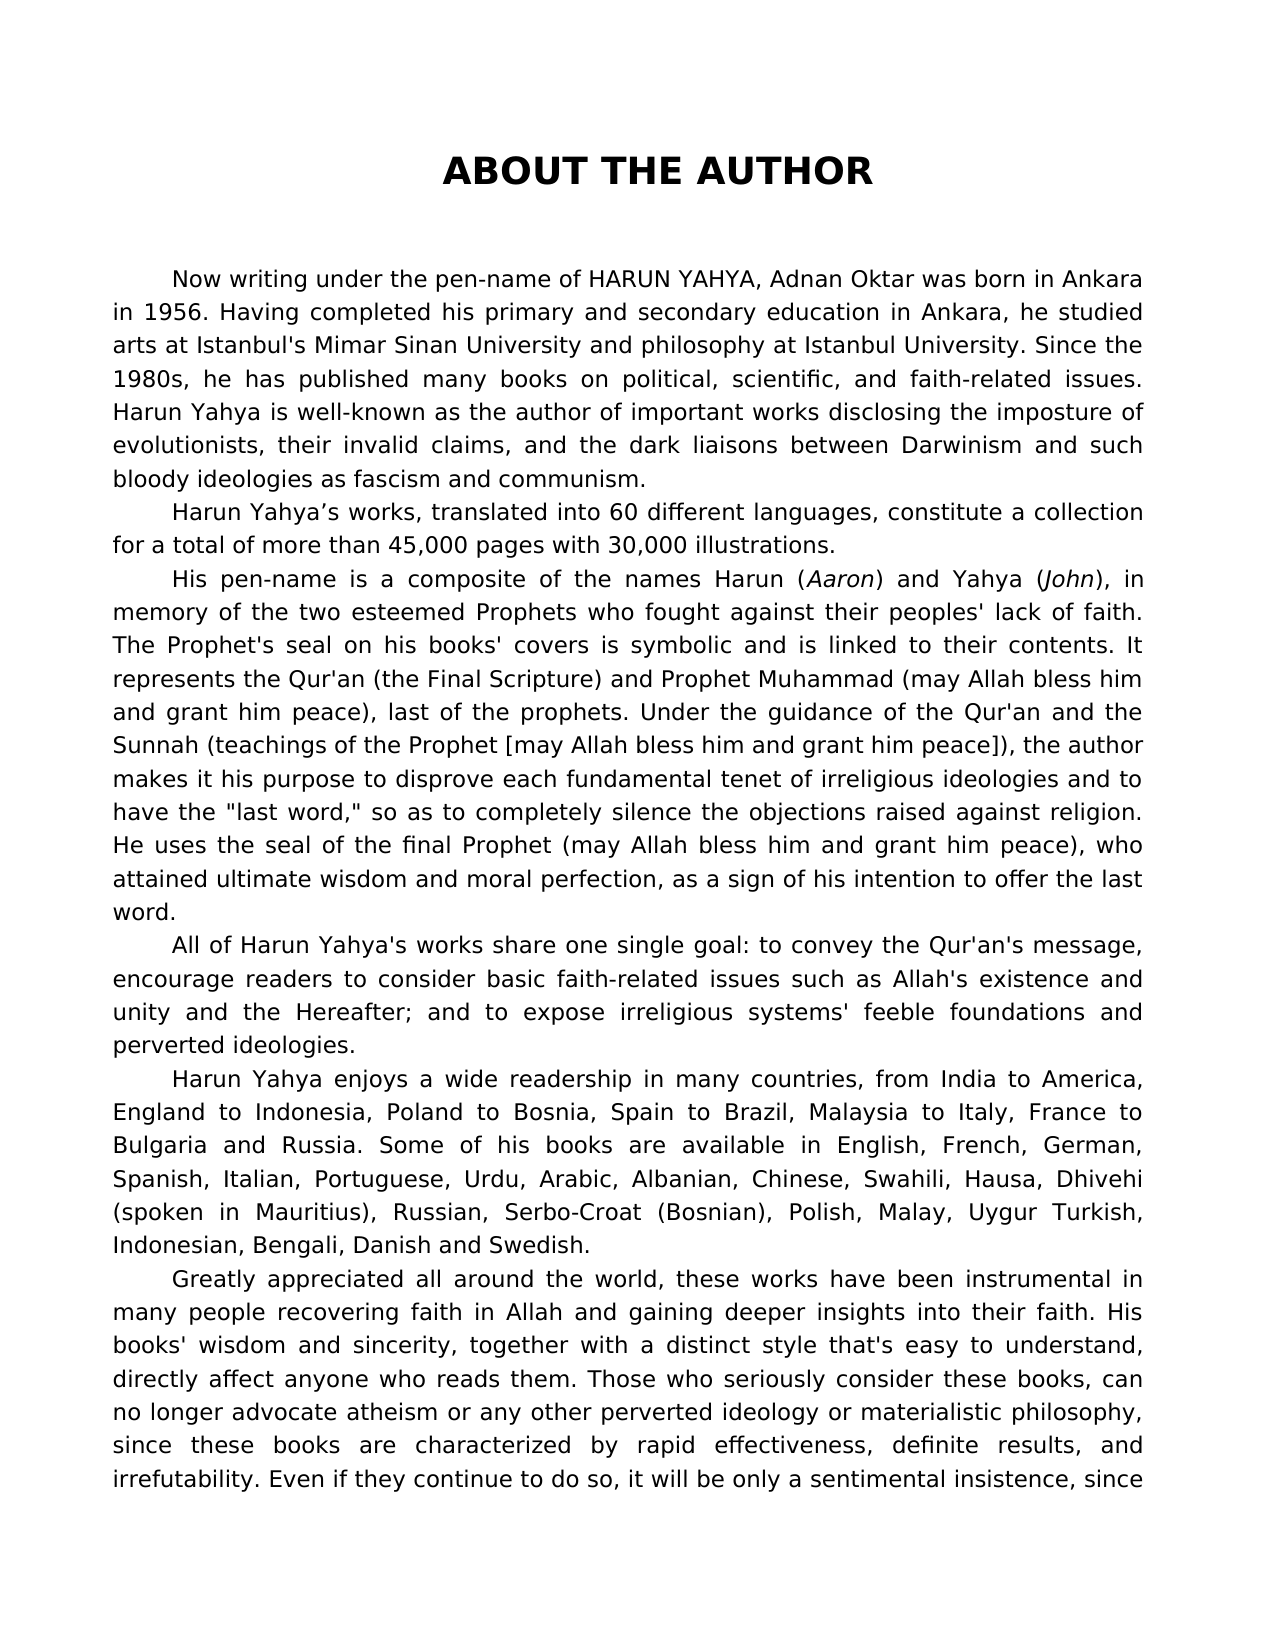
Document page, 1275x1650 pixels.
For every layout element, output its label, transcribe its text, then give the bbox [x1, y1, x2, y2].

text All of Harun Yahya's works share one single goal: to convey the Qur'an's message, encourage readers to consider basic faith-related issues such as Allah's existence and unity and the Hereafter; and to expose irreligious systems' feeble foundations and perverted ideologies. [112, 927, 1145, 1060]
text Harun Yahya’s works, translated into 60 different languages, constitute a collection for a total of more than 45,000 pages with 30,000 illustrations. [112, 494, 1145, 560]
text ABOUT THE AUTHOR [112, 150, 1145, 194]
text Harun Yahya enjoys a wide readership in many countries, from India to America, England to Indonesia, Poland to Bosnia, Spain to Brazil, Malaysia to Italy, France to Bulgaria and Russia. Some of his books are available in English, French, German, Spanish, Italian, Portuguese, Urdu, Arabic, Albanian, Chinese, Swahili, Hausa, Dhivehi (spoken in Mauritius), Russian, Serbo-Croat (Bosnian), Polish, Malay, Uygur Turkish, Indonesian, Bengali, Danish and Swedish. [112, 1060, 1145, 1260]
text Now writing under the pen-name of HARUN YAHYA, Adnan Oktar was born in Ankara in 1956. Having completed his primary and secondary education in Ankara, he studied arts at Istanbul's Mimar Sinan University and philosophy at Istanbul University. Since the 1980s, he has published many books on political, scientific, and faith-related issues. Harun Yahya is well-known as the author of important works disclosing the imposture of evolutionists, their invalid claims, and the dark liaisons between Darwinism and such bloody ideologies as fascism and communism. [112, 260, 1145, 494]
text Greatly appreciated all around the world, these works have been instrumental in many people recovering faith in Allah and gaining deeper insights into their faith. His books' wisdom and sincerity, together with a distinct style that's easy to understand, directly affect anyone who reads them. Those who seriously consider these books, can no longer advocate atheism or any other perverted ideology or materialistic philosophy, since these books are characterized by rapid effectiveness, definite results, and irrefutability. Even if they continue to do so, it will be only a sentimental insistence, since [112, 1260, 1145, 1494]
text His pen-name is a composite of the names Harun (Aaron) and Yahya (John), in memory of the two esteemed Prophets who fought against their peoples' lack of faith. The Prophet's seal on his books' covers is symbolic and is linked to their contents. It represents the Qur'an (the Final Scripture) and Prophet Muhammad (may Allah bless him and grant him peace), last of the prophets. Under the guidance of the Qur'an and the Sunnah (teachings of the Prophet [may Allah bless him and grant him peace]), the author makes it his purpose to disprove each fundamental tenet of irreligious ideologies and to have the "last word," so as to completely silence the objections raised against religion. He uses the seal of the final Prophet (may Allah bless him and grant him peace), who attained ultimate wisdom and moral perfection, as a sign of his intention to offer the last word. [112, 560, 1145, 927]
